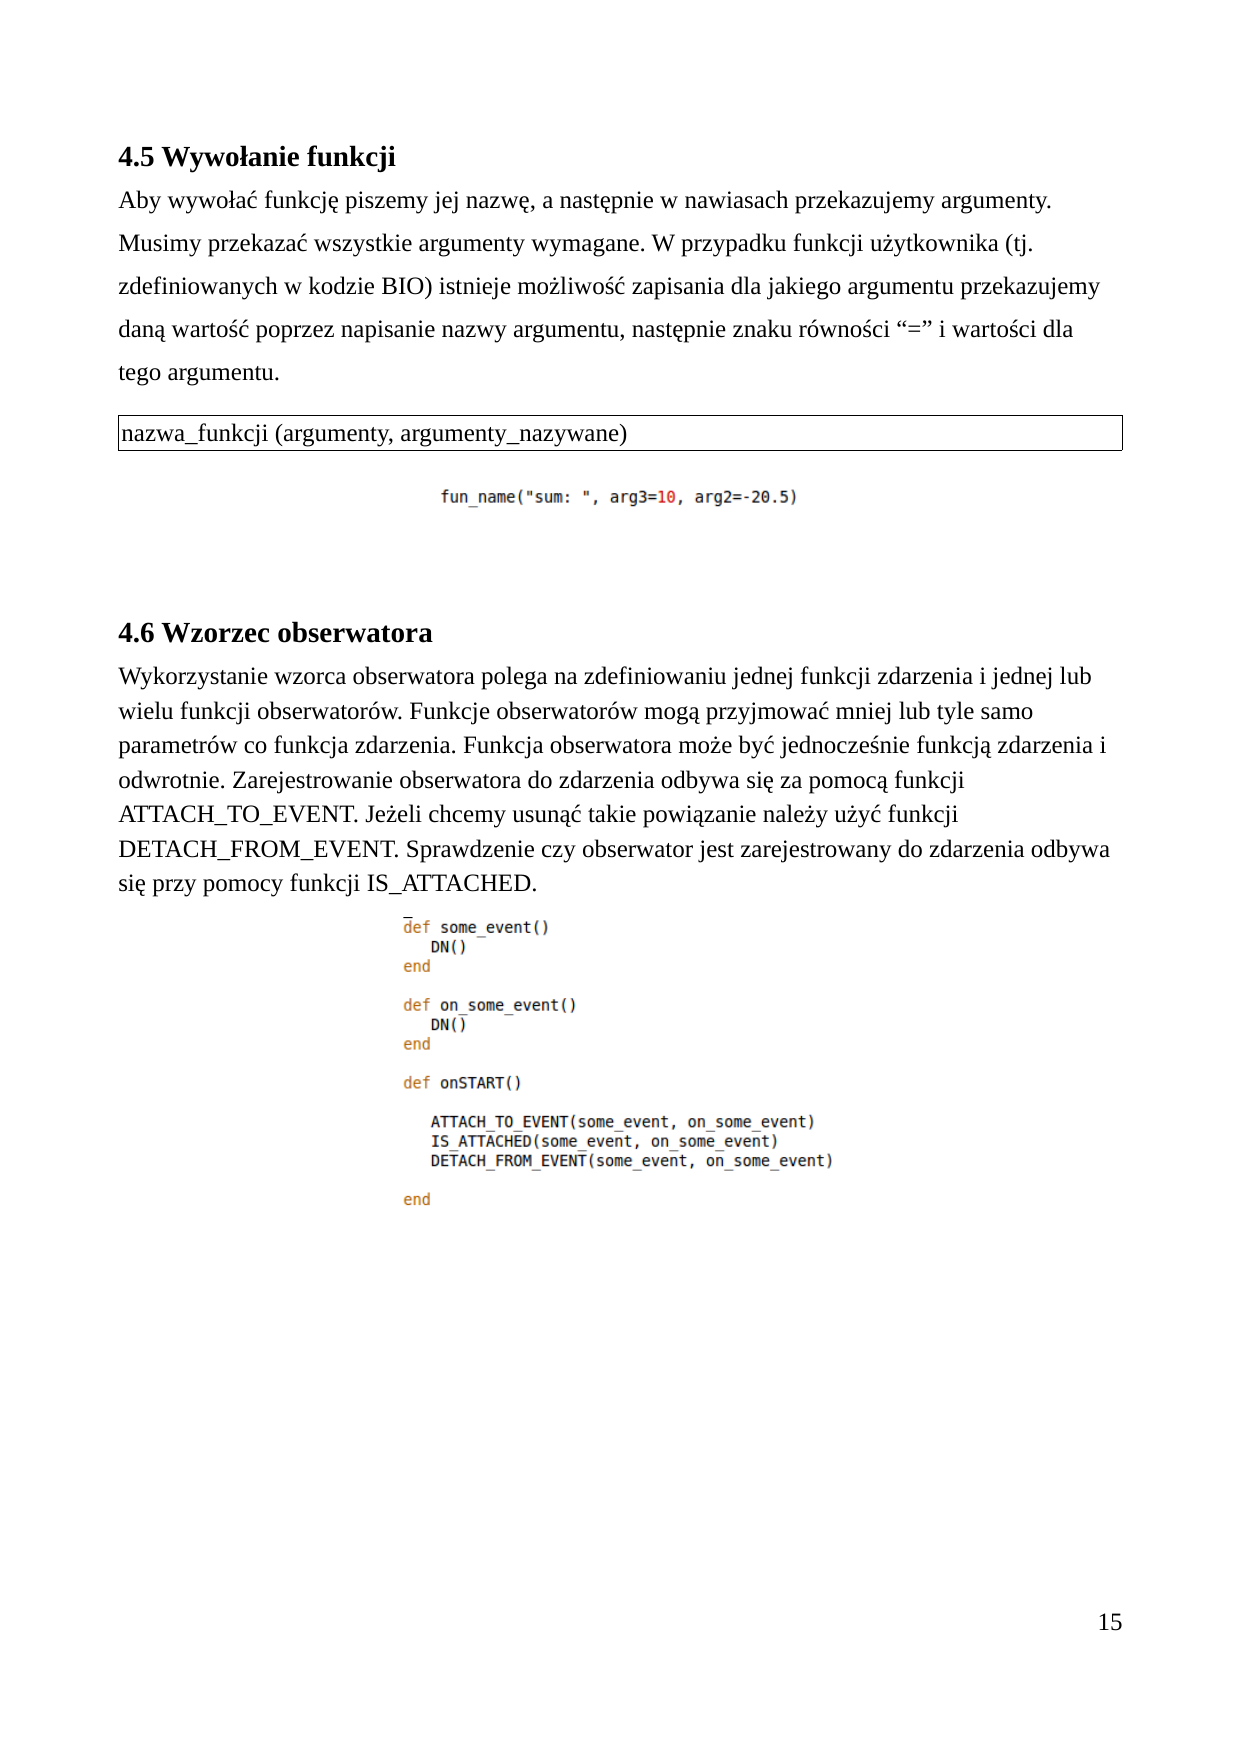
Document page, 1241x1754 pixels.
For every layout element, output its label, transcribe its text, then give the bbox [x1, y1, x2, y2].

text nazwa_funkcji (argumenty, argumenty_nazywane) [119, 416, 1122, 450]
picture [401, 917, 840, 1212]
subtitle 4.5 Wywołanie funkcji [118, 139, 1122, 172]
picture [439, 479, 802, 511]
subtitle 4.6 Wzorzec obserwatora [118, 615, 1122, 649]
text Aby wywołać funkcję piszemy jej nazwę, a następnie w nawiasach przekazujemy argumenty. Musimy przekazać wszystkie argumenty wymagane. W przypadku funkcji użytkownika (tj. zdefiniowanych w kodzie BIO) istnieje możliwość zapisania dla jakiego argumentu przekazujemy daną wartość poprzez napisanie nazwy argumentu, następnie znaku równości “=” i wartości dla tego argumentu. [118, 185, 1122, 386]
text Wykorzystanie wzorca obserwatora polega na zdefiniowaniu jednej funkcji zdarzenia i jednej lub wielu funkcji obserwatorów. Funkcje obserwatorów mogą przyjmować mniej lub tyle samo parametrów co funkcja zdarzenia. Funkcja obserwatora może być jednocześnie funkcją zdarzenia i odwrotnie. Zarejestrowanie obserwatora do zdarzenia odbywa się za pomocą funkcji ATTACH_TO_EVENT. Jeżeli chcemy usunąć takie powiązanie należy użyć funkcji DETACH_FROM_EVENT. Sprawdzenie czy obserwator jest zarejestrowany do zdarzenia odbywa się przy pomocy funkcji IS_ATTACHED. [118, 661, 1122, 897]
